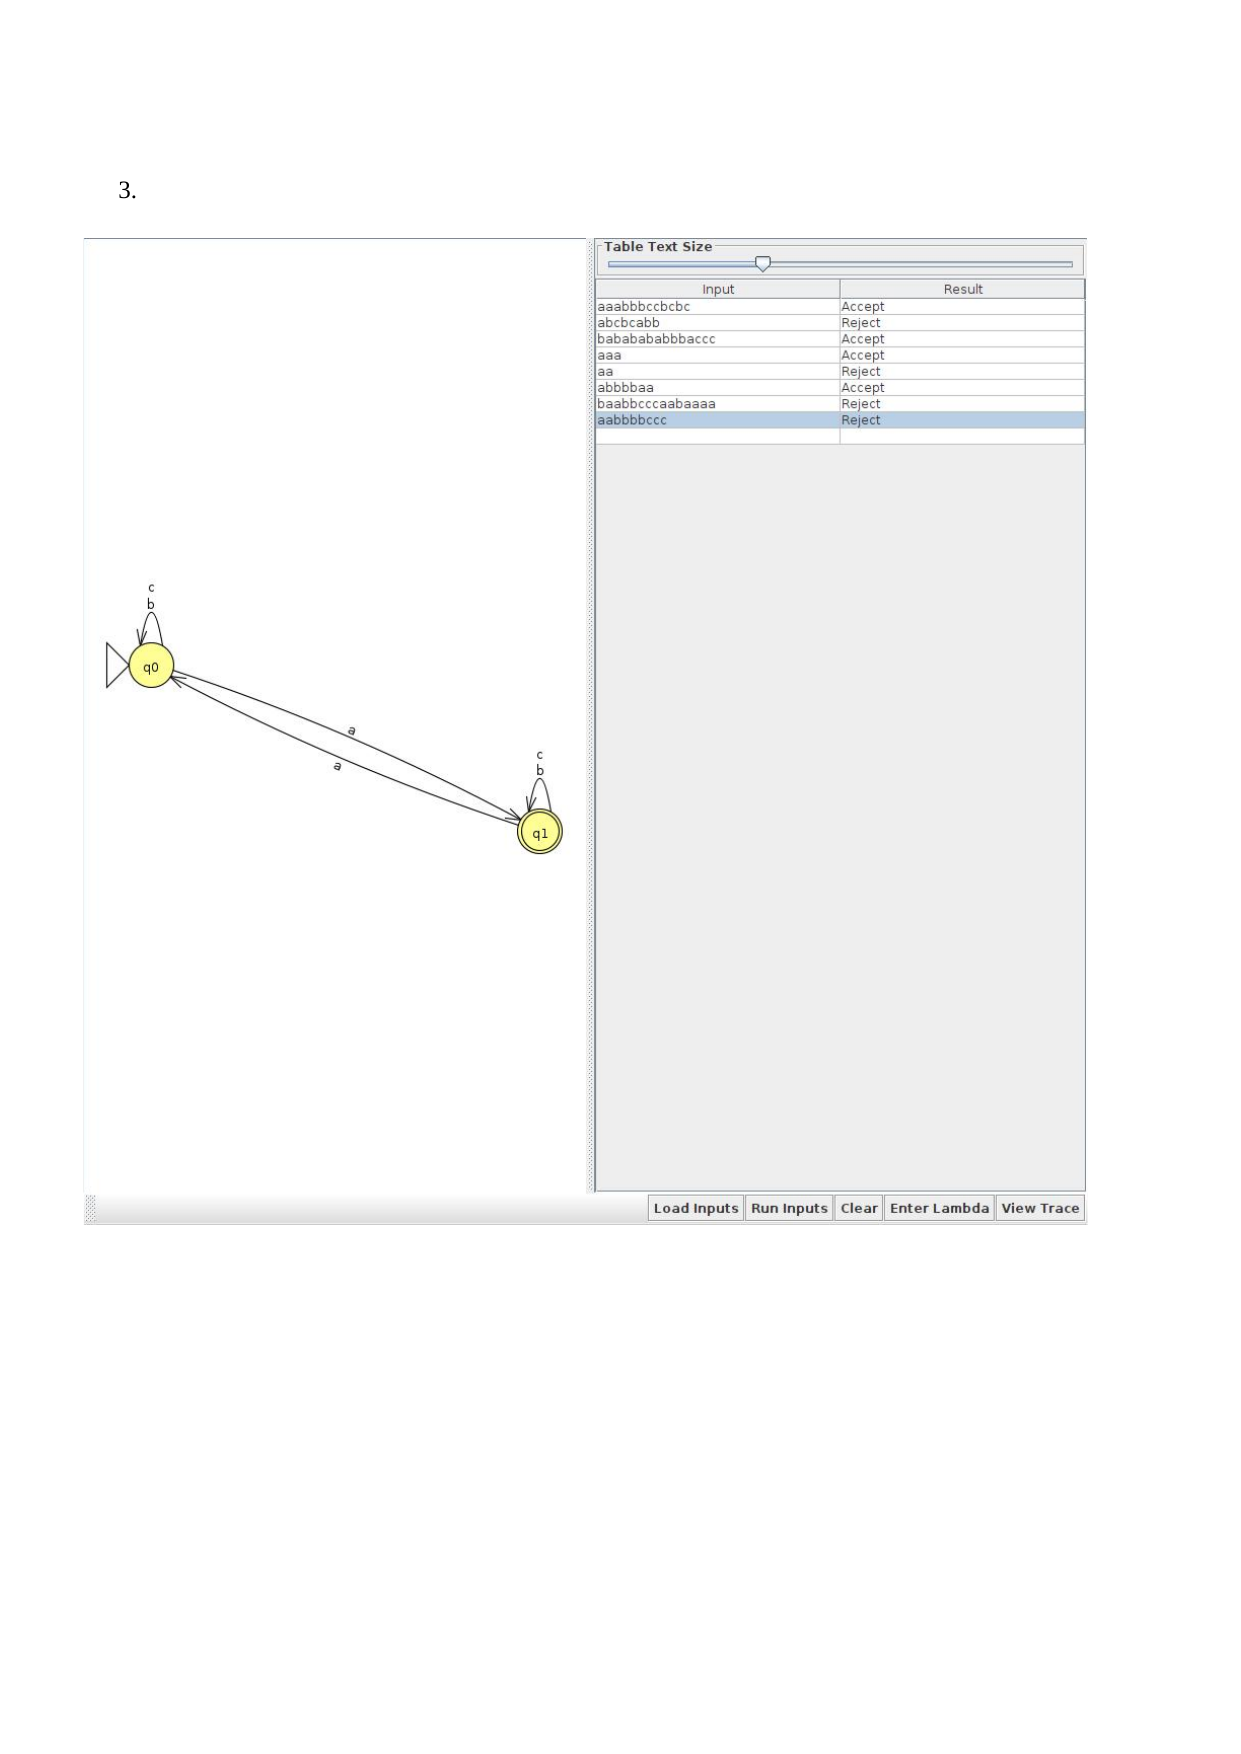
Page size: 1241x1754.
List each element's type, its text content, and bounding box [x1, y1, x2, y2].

picture [83, 238, 1088, 1225]
text 3. [118, 176, 1122, 204]
